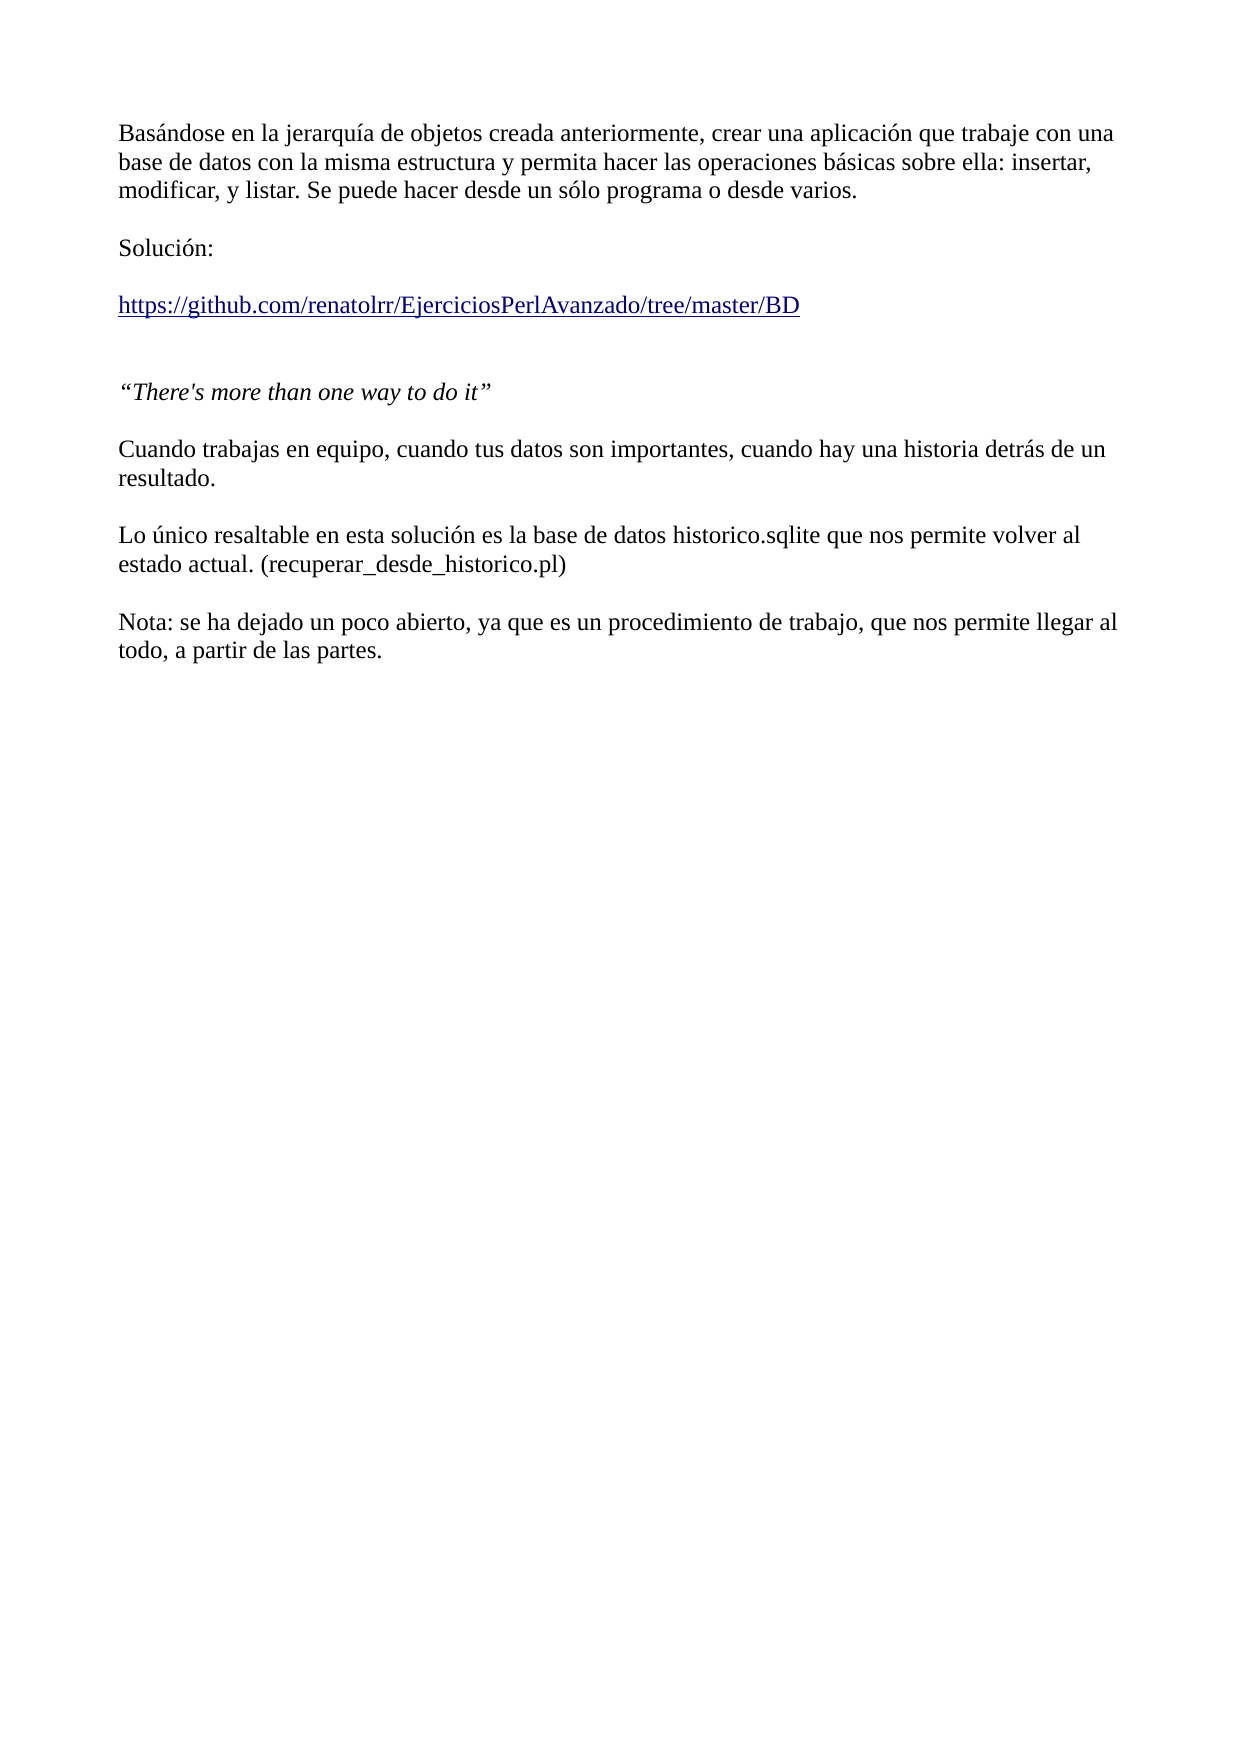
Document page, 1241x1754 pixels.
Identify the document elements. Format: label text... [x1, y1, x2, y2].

text Basándose en la jerarquía de objetos creada anteriormente, crear una aplicación que trabaje con una base de datos con la misma estructura y permita hacer las operaciones básicas sobre ella: insertar, modificar, y listar. Se puede hacer desde un sólo programa o desde varios. [118, 118, 1122, 204]
text Lo único resaltable en esta solución es la base de datos historico.sqlite que nos permite volver al estado actual. (recuperar_desde_historico.pl) [118, 521, 1122, 578]
text Solución: [118, 233, 1122, 262]
text https://github.com/renatolrr/EjerciciosPerlAvanzado/tree/master/BD [118, 291, 1122, 319]
text Nota: se ha dejado un poco abierto, ya que es un procedimiento de trabajo, que nos permite llegar al todo, a partir de las partes. [118, 607, 1122, 664]
text Cuando trabajas en equipo, cuando tus datos son importantes, cuando hay una historia detrás de un resultado. [118, 434, 1122, 492]
text “There's more than one way to do it” [118, 377, 1122, 406]
